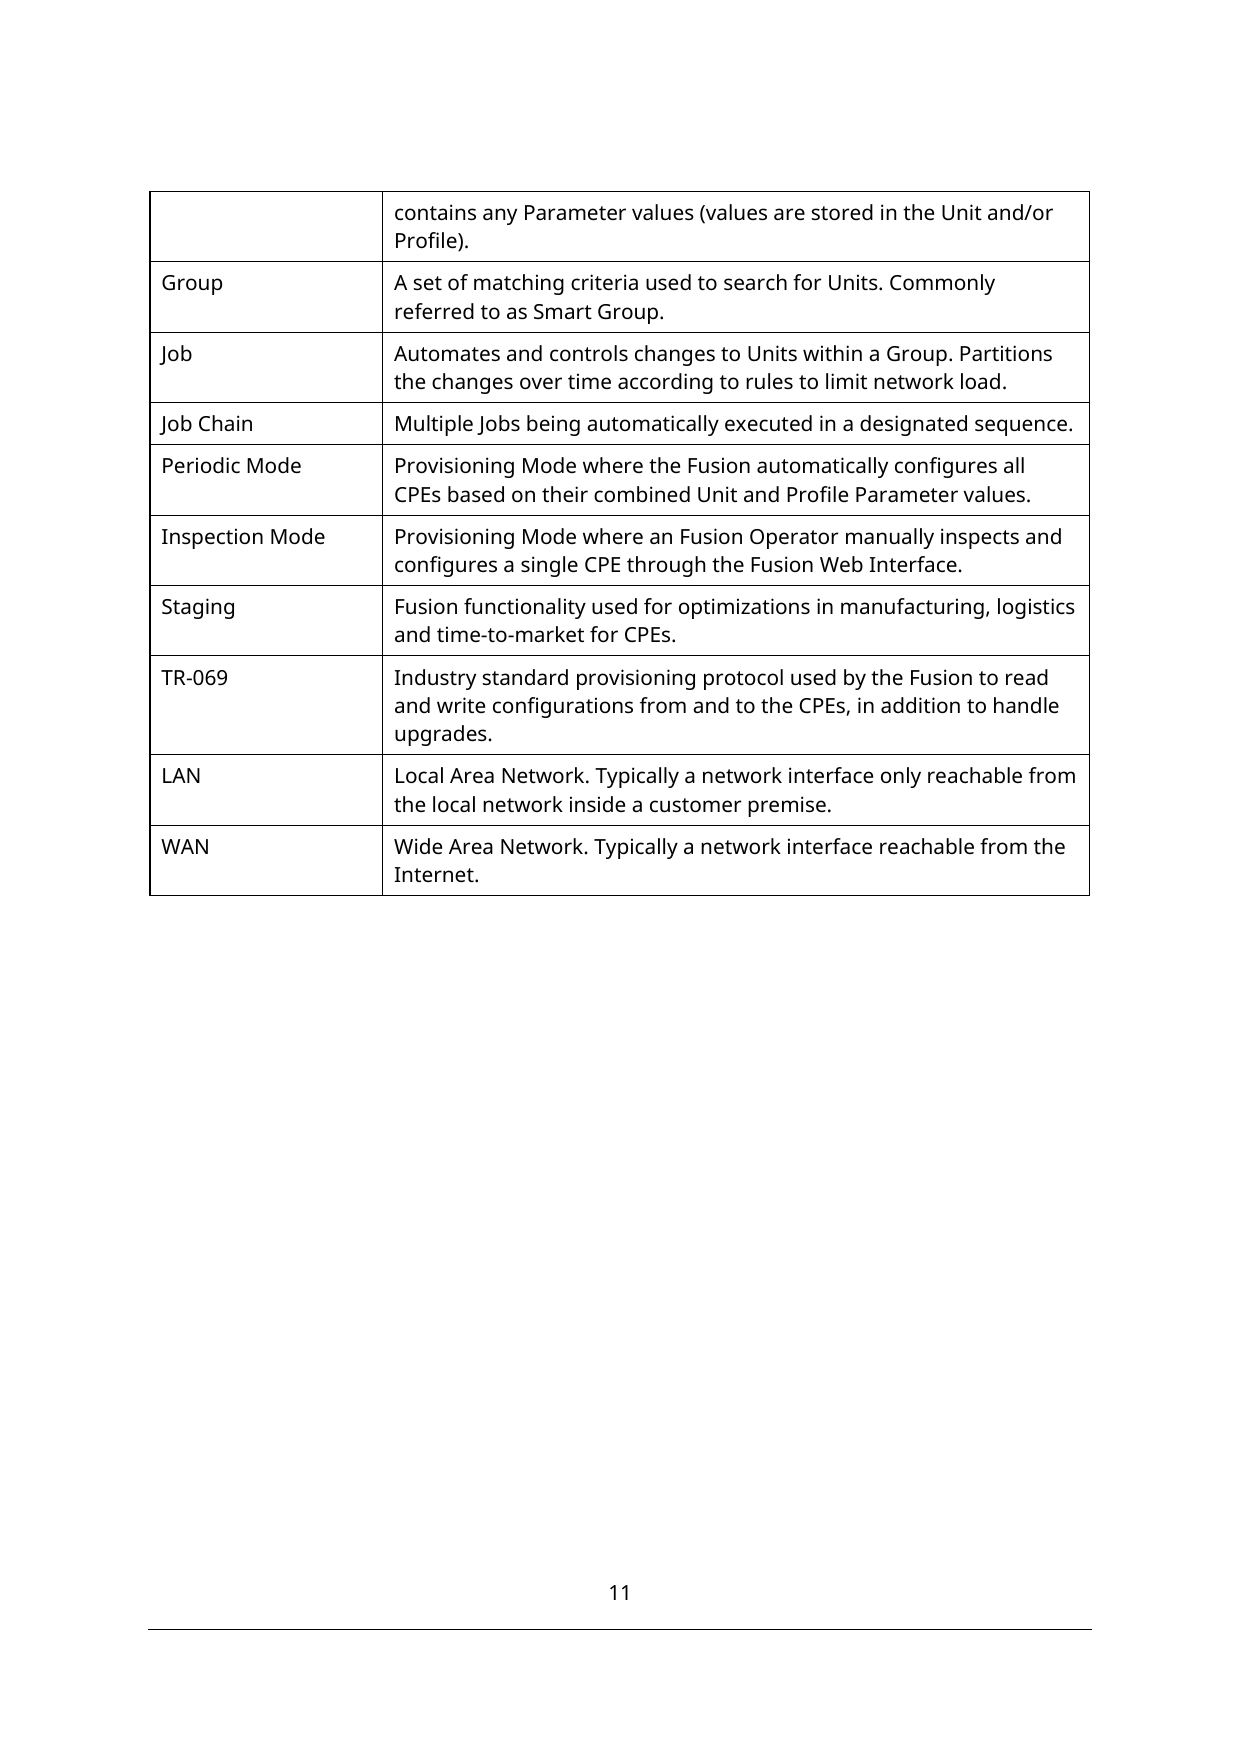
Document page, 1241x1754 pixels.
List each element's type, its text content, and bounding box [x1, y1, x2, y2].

table_cell Job Chain [151, 403, 382, 444]
table_cell LAN [151, 755, 382, 824]
table_cell Multiple Jobs being automatically executed in a designated sequence. [383, 403, 1089, 444]
table_cell Periodic Mode [151, 445, 382, 514]
table_cell A set of matching criteria used to search for Units. Commonly referred to as Smart Group. [383, 262, 1089, 332]
table_cell TR-069 [151, 656, 382, 754]
table_cell Job [151, 333, 382, 402]
table_cell Fusion functionality used for optimizations in manufacturing, logistics and time-to-market for CPEs. [383, 586, 1089, 655]
table_cell Automates and controls changes to Units within a Group. Partitions the changes over time according to rules to limit network load. [383, 333, 1089, 402]
table_cell contains any Parameter values (values are stored in the Unit and/or Profile). [383, 192, 1089, 261]
table_cell Inspection Mode [151, 516, 382, 585]
table_cell Provisioning Mode where an Fusion Operator manually inspects and configures a single CPE through the Fusion Web Interface. [383, 516, 1089, 585]
table_cell WAN [151, 826, 382, 895]
table_cell Provisioning Mode where the Fusion automatically configures all CPEs based on their combined Unit and Profile Parameter values. [383, 445, 1089, 514]
table_cell Wide Area Network. Typically a network interface reachable from the Internet. [383, 826, 1089, 895]
table_cell Staging [151, 586, 382, 655]
table_cell Local Area Network. Typically a network interface only reachable from the local network inside a customer premise. [383, 755, 1089, 824]
table_cell Group [151, 262, 382, 332]
table_cell [151, 192, 382, 261]
table_cell Industry standard provisioning protocol used by the Fusion to read and write configurations from and to the CPEs, in addition to handle upgrades. [383, 656, 1089, 754]
